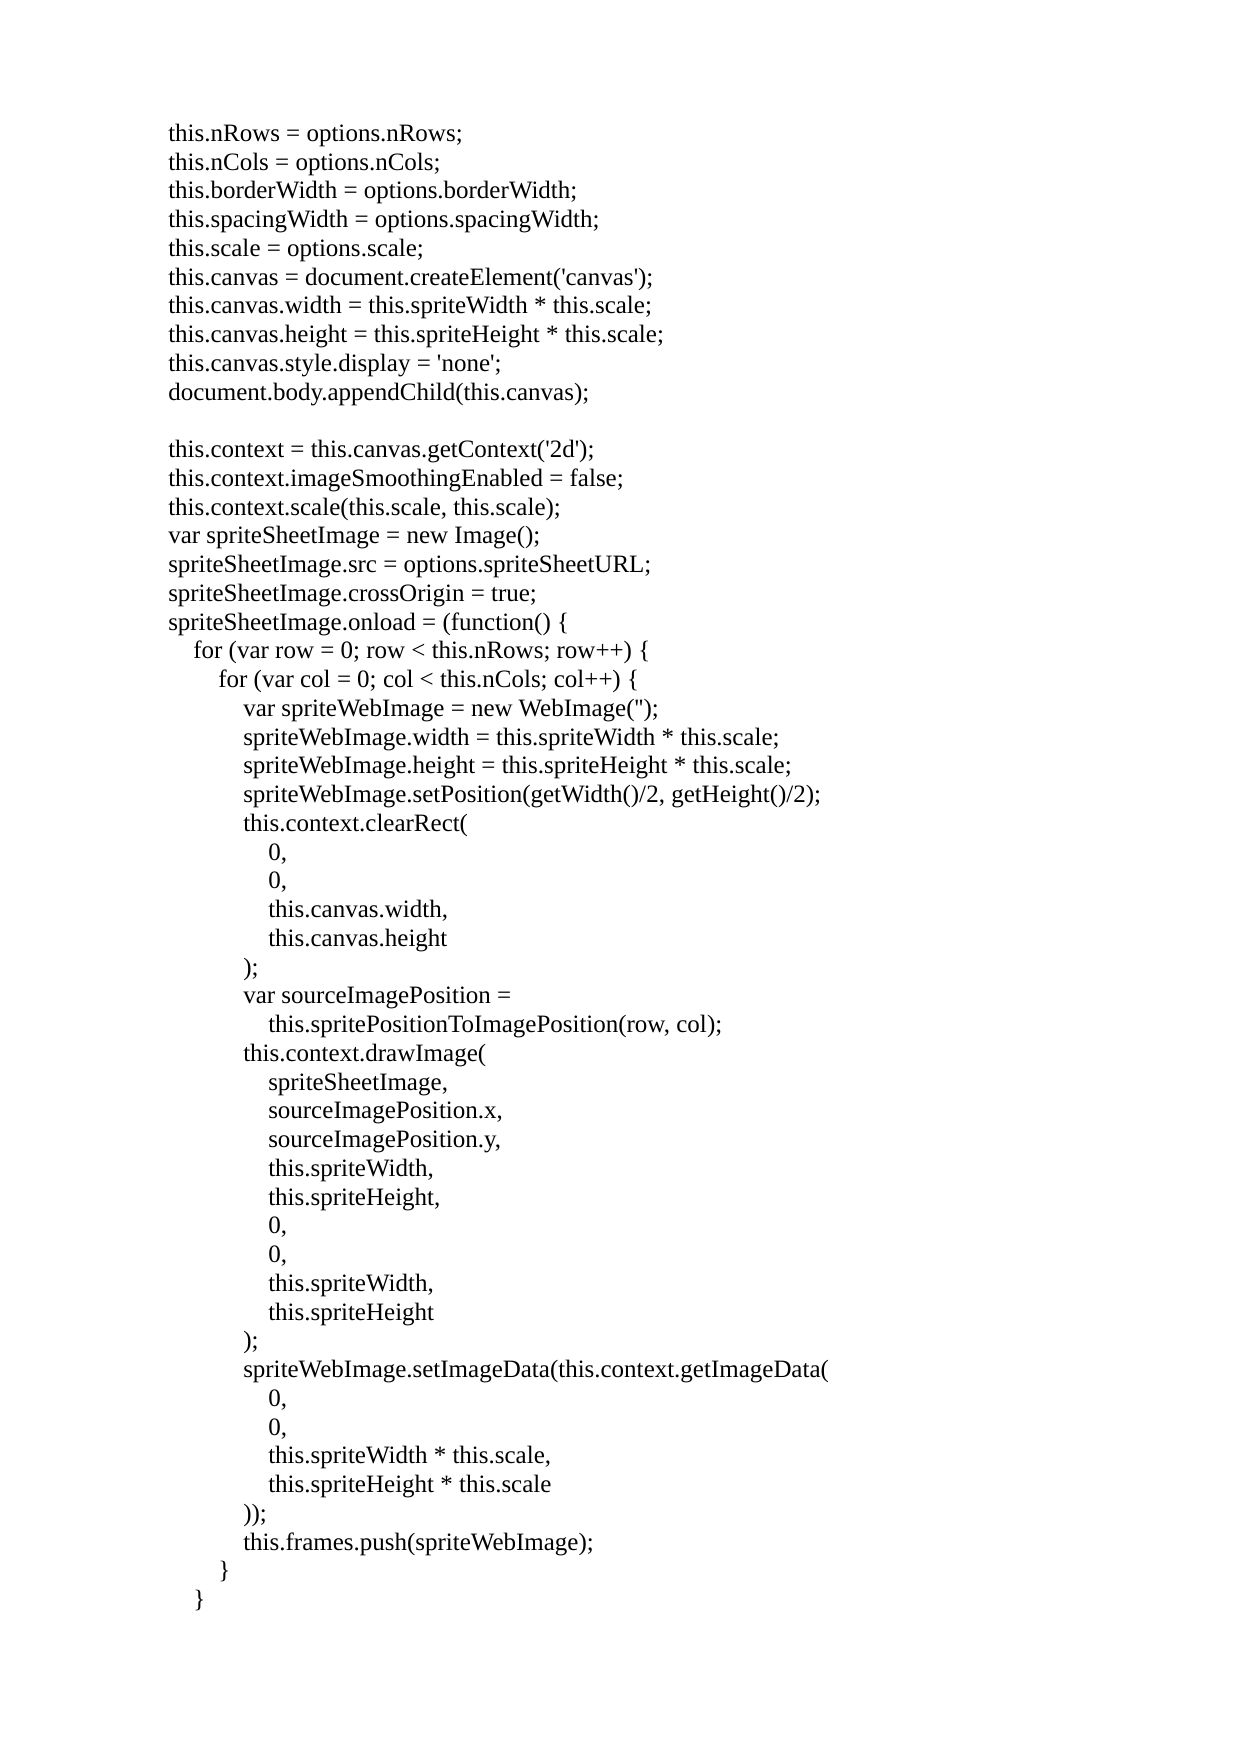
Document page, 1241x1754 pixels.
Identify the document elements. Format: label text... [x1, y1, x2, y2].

text this.spacingWidth = options.spacingWidth; [118, 204, 1122, 233]
text this.canvas.width, [118, 894, 1122, 923]
text spriteWebImage.width = this.spriteWidth * this.scale; [118, 722, 1122, 751]
text 0, [118, 1239, 1122, 1268]
text 0, [118, 1412, 1122, 1441]
text spriteWebImage.setImageData(this.context.getImageData( [118, 1354, 1122, 1383]
text } [118, 1556, 1122, 1584]
text this.spriteWidth * this.scale, [118, 1441, 1122, 1469]
text this.scale = options.scale; [118, 233, 1122, 262]
text )); [118, 1498, 1122, 1527]
text sourceImagePosition.y, [118, 1124, 1122, 1153]
text this.canvas = document.createElement('canvas'); [118, 262, 1122, 291]
text this.canvas.height [118, 923, 1122, 952]
text this.canvas.height = this.spriteHeight * this.scale; [118, 319, 1122, 348]
text this.canvas.style.display = 'none'; [118, 348, 1122, 377]
text var sourceImagePosition = [118, 981, 1122, 1009]
text spriteSheetImage.onload = (function() { [118, 607, 1122, 636]
text this.spriteHeight, [118, 1182, 1122, 1211]
text ); [118, 952, 1122, 981]
text this.context.drawImage( [118, 1038, 1122, 1067]
text } [118, 1584, 1122, 1613]
text this.spriteHeight [118, 1297, 1122, 1326]
text spriteSheetImage.crossOrigin = true; [118, 578, 1122, 607]
text this.spriteWidth, [118, 1153, 1122, 1182]
text this.context = this.canvas.getContext('2d'); [118, 434, 1122, 463]
text this.canvas.width = this.spriteWidth * this.scale; [118, 291, 1122, 319]
text spriteSheetImage.src = options.spriteSheetURL; [118, 549, 1122, 578]
text this.spritePositionToImagePosition(row, col); [118, 1009, 1122, 1038]
text 0, [118, 1383, 1122, 1412]
text this.nCols = options.nCols; [118, 147, 1122, 176]
text spriteWebImage.setPosition(getWidth()/2, getHeight()/2); [118, 779, 1122, 808]
text this.nRows = options.nRows; [118, 118, 1122, 147]
text this.spriteHeight * this.scale [118, 1469, 1122, 1498]
text var spriteWebImage = new WebImage(''); [118, 693, 1122, 722]
text this.spriteWidth, [118, 1268, 1122, 1297]
text spriteSheetImage, [118, 1067, 1122, 1096]
text this.context.scale(this.scale, this.scale); [118, 492, 1122, 521]
text this.context.imageSmoothingEnabled = false; [118, 463, 1122, 492]
text 0, [118, 1211, 1122, 1239]
text this.borderWidth = options.borderWidth; [118, 176, 1122, 204]
text var spriteSheetImage = new Image(); [118, 521, 1122, 549]
text for (var row = 0; row < this.nRows; row++) { [118, 636, 1122, 664]
text sourceImagePosition.x, [118, 1096, 1122, 1124]
text 0, [118, 866, 1122, 894]
text ); [118, 1326, 1122, 1354]
text for (var col = 0; col < this.nCols; col++) { [118, 664, 1122, 693]
text spriteWebImage.height = this.spriteHeight * this.scale; [118, 751, 1122, 779]
text this.frames.push(spriteWebImage); [118, 1527, 1122, 1556]
text document.body.appendChild(this.canvas); [118, 377, 1122, 406]
text this.context.clearRect( [118, 808, 1122, 837]
text 0, [118, 837, 1122, 866]
